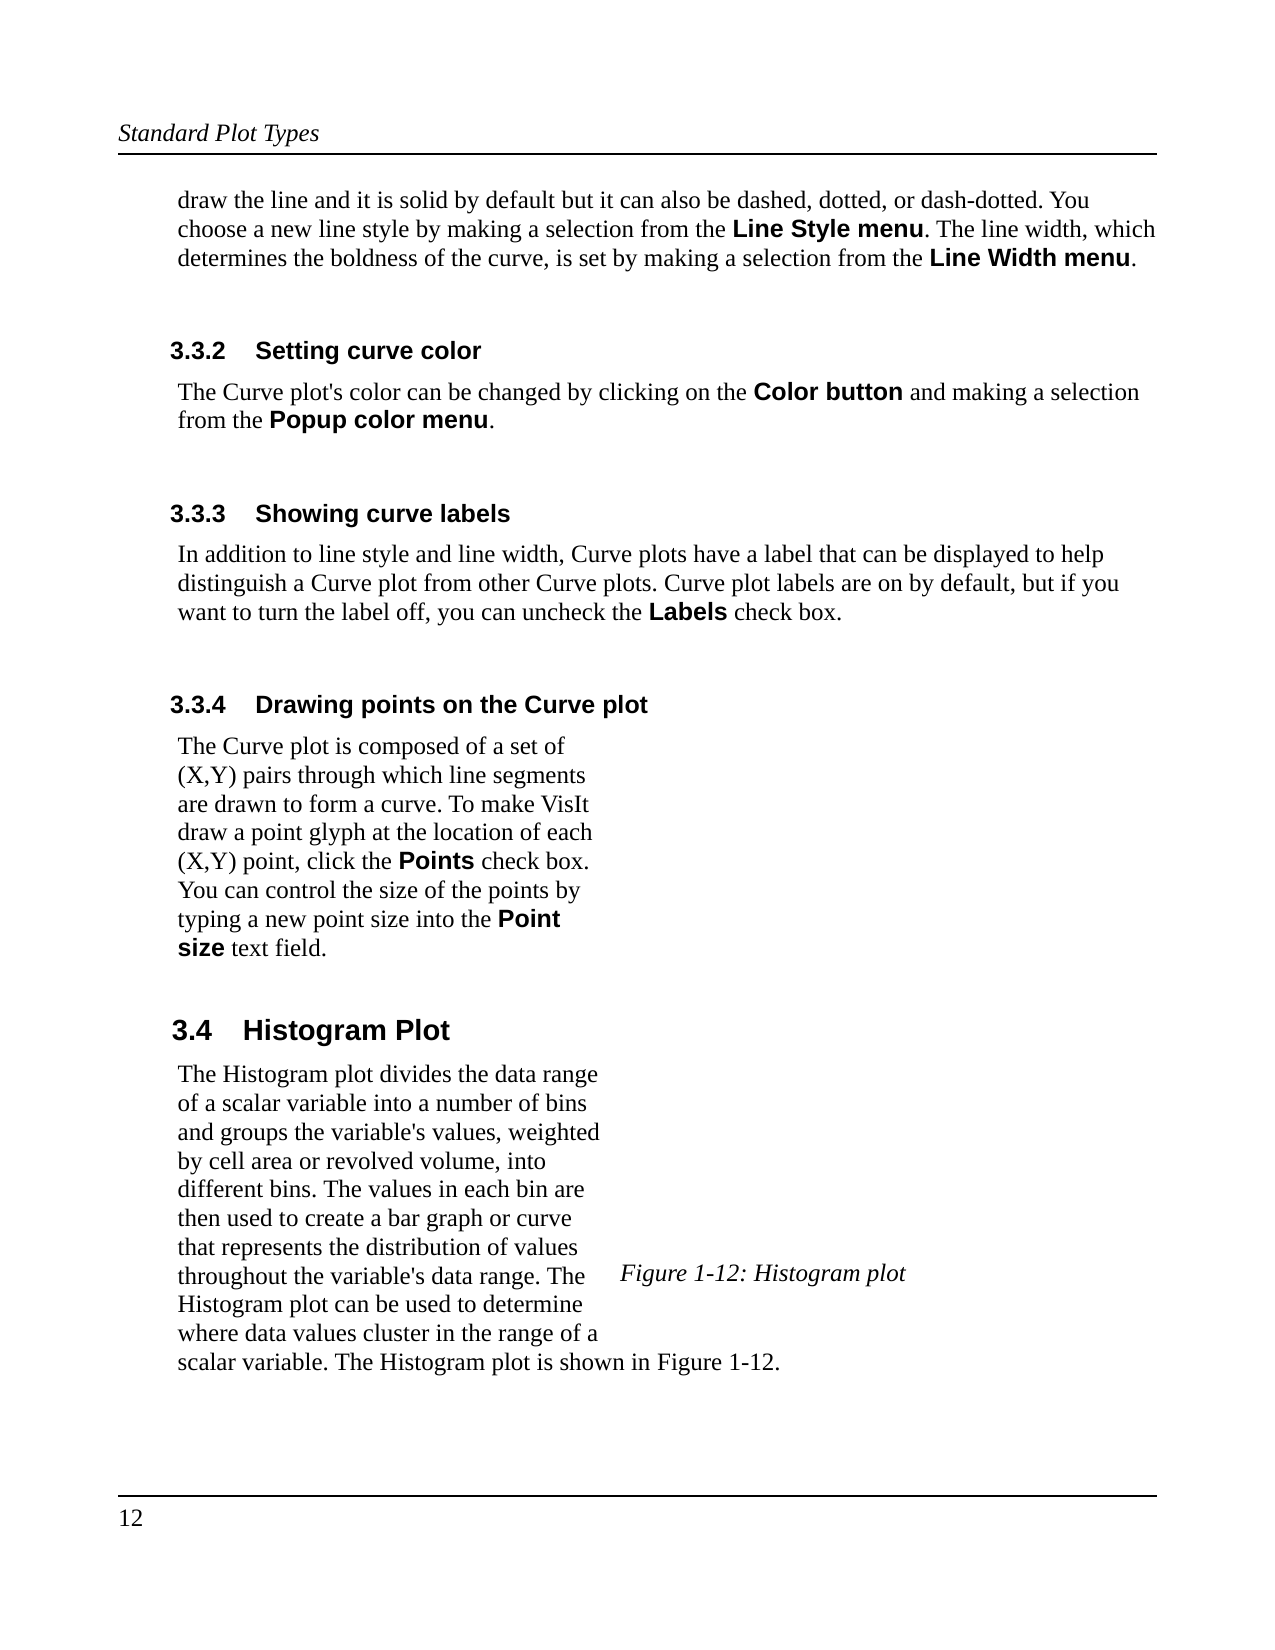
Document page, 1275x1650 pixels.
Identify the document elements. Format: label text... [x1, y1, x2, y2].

text [620, 1287, 1145, 1306]
text The Histogram plot divides the data range of a scalar variable into a number of bins and groups the variable's values, weighted by cell area or revolved volume, into different bins. The values in each bin are then used to create a bar graph or curve that represents the distribution of values throughout the variable's data range. The Histogram plot can be used to determine where data values cluster in the range of a scalar variable. The Histogram plot is shown in Figure 1-12. [177, 1059, 1157, 1376]
text draw the line and it is solid by default but it can also be dashed, dotted, or dash-dotted. You choose a new line style by making a selection from the Line Style menu. The line width, which determines the boldness of the curve, is set by making a selection from the Line Width menu. [177, 185, 1157, 271]
subtitle Setting curve color [163, 336, 1157, 365]
subtitle Showing curve labels [163, 499, 1157, 528]
text The Curve plot is composed of a set of (X,Y) pairs through which line segments are drawn to form a curve. To make VisIt draw a point glyph at the location of each (X,Y) point, click the Points check box. You can control the size of the points by typing a new point size into the Point size text field. [177, 731, 1157, 961]
text The Curve plot's color can be changed by clicking on the Color button and making a selection from the Popup color menu. [177, 377, 1157, 434]
subtitle Drawing points on the Curve plot [163, 690, 1157, 719]
subtitle [1145, 1013, 1157, 1047]
text Figure 1-12: Histogram plot [620, 756, 1145, 1287]
text In addition to line style and line width, Curve plots have a label that can be displayed to help distinguish a Curve plot from other Curve plots. Curve plot labels are on by default, but if you want to turn the label off, you can uncheck the Labels check box. [177, 539, 1157, 626]
subtitle Histogram Plot [163, 1013, 620, 1047]
